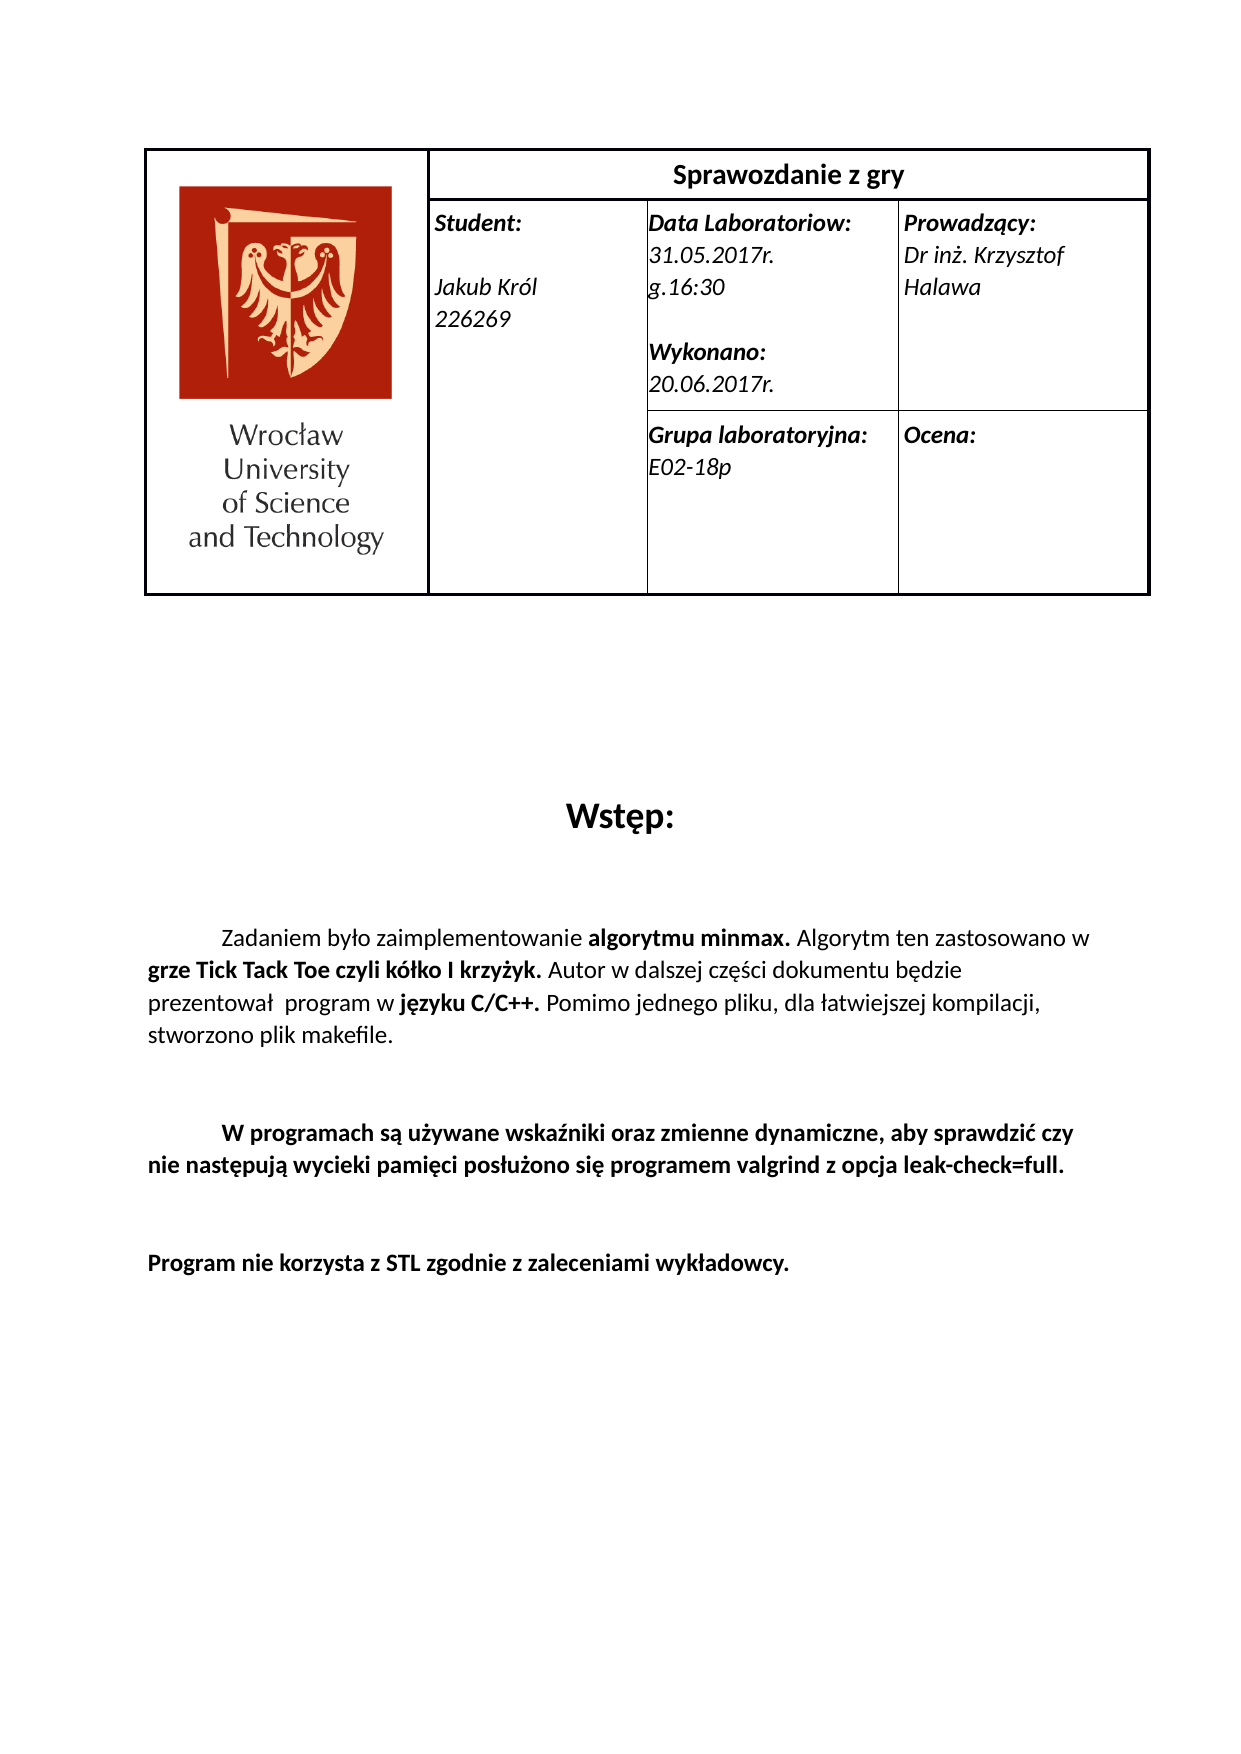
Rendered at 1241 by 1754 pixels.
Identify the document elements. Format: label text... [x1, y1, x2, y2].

table_header [147, 151, 427, 593]
text W programach są używane wskaźniki oraz zmienne dynamiczne, aby sprawdzić czy nie następują wycieki pamięci posłużono się programem valgrind z opcja leak-check=full. [148, 1117, 1093, 1180]
table_cell Prowadzący: Dr inż. Krzysztof Halawa [899, 201, 1147, 410]
table_header Sprawozdanie z gry [430, 151, 1147, 198]
text Wstęp: [148, 792, 1093, 838]
text Program nie korzysta z STL zgodnie z zaleceniami wykładowcy. [148, 1247, 1093, 1278]
table_cell Grupa laboratoryjna: E02-18p [648, 411, 898, 593]
table_cell Student: Jakub Król 226269 [430, 201, 647, 593]
table_cell Data Laboratoriow: 31.05.2017r. g.16:30 Wykonano: 20.06.2017r. 28.03.2017r. [648, 201, 898, 410]
picture [151, 156, 423, 580]
text Zadaniem było zaimplementowanie algorytmu minmax. Algorytm ten zastosowano w grze Tick Tack Toe czyli kółko I krzyżyk. Autor w dalszej części dokumentu będzie prezentował program w języku C/C++. Pomimo jednego pliku, dla łatwiejszej kompilacji, stworzono plik makefile. [148, 922, 1093, 1050]
table_cell Ocena: [899, 411, 1147, 593]
